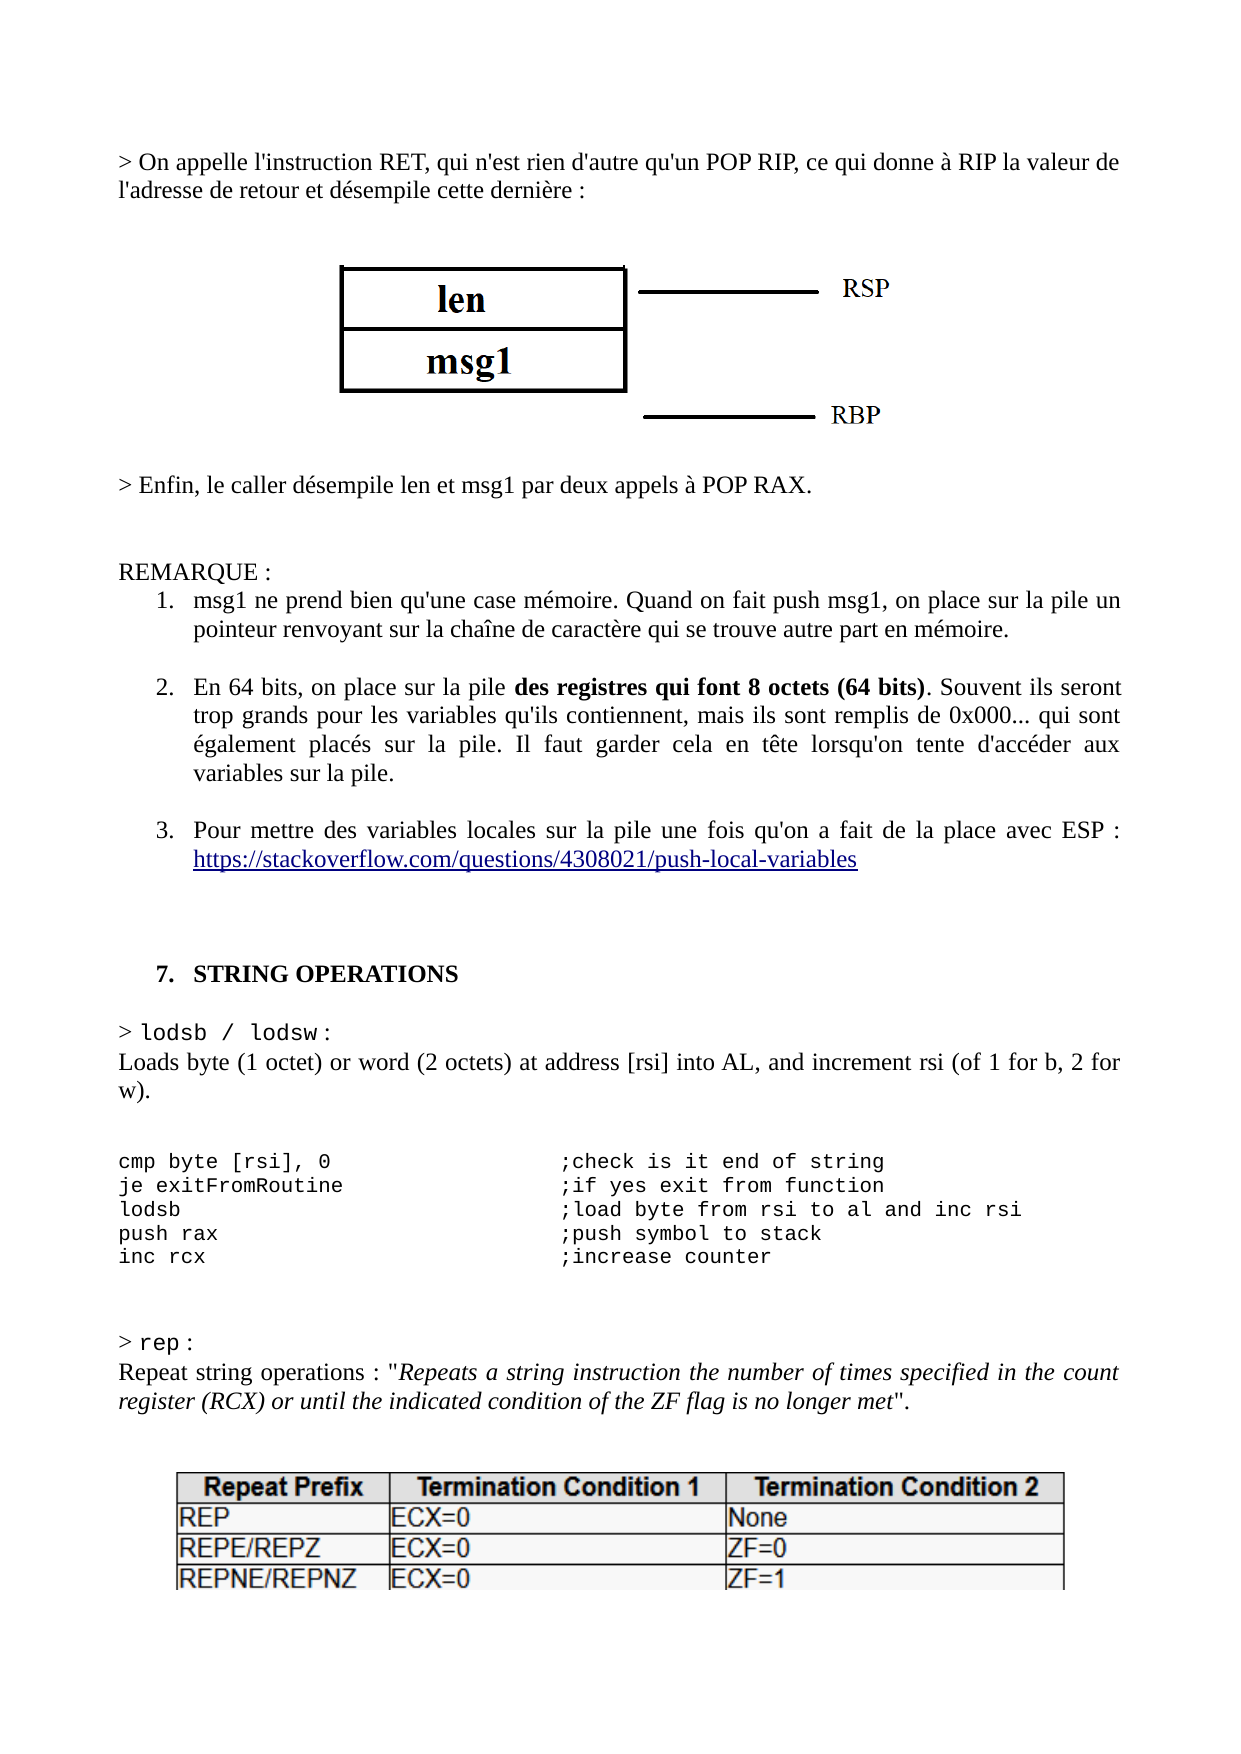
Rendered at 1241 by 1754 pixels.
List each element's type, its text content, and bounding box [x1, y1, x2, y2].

text je exitFromRoutine ;if yes exit from function [118, 1175, 1122, 1199]
text > Enfin, le caller désempile len et msg1 par deux appels à POP RAX. [118, 470, 1122, 499]
text Loads byte (1 octet) or word (2 octets) at address [rsi] into AL, and increment rsi (of 1 for b, 2 for w). [118, 1047, 1122, 1104]
text REMARQUE : [118, 557, 1122, 585]
list msg1 ne prend bien qu'une case mémoire. Quand on fait push msg1, on place sur la pile un pointeur renvoyant sur la chaîne de caractère qui se trouve autre part en mémoire. [156, 585, 1122, 643]
text inc rcx ;increase counter [118, 1246, 1122, 1270]
text > lodsb / lodsw : [118, 1017, 1122, 1047]
list En 64 bits, on place sur la pile des registres qui font 8 octets (64 bits). Souvent ils seront trop grands pour les variables qu'ils contiennent, mais ils sont remplis de 0x000... qui sont également placés sur la pile. Il faut garder cela en tête lorsqu'on tente d'accéder aux variables sur la pile. [156, 672, 1122, 787]
text > On appelle l'instruction RET, qui n'est rien d'autre qu'un POP RIP, ce qui donne à RIP la valeur de l'adresse de retour et désempile cette dernière : [118, 147, 1122, 204]
list STRING OPERATIONS [156, 959, 1122, 988]
text lodsb ;load byte from rsi to al and inc rsi [118, 1199, 1122, 1222]
list Pour mettre des variables locales sur la pile une fois qu'on a fait de la place avec ESP : https://stackoverflow.com/questions/4308021/push-local-variables [156, 815, 1122, 873]
text > rep : [118, 1327, 1122, 1357]
text Repeat string operations : "Repeats a string instruction the number of times specified in the count register (RCX) or until the indicated condition of the ZF flag is no longer met". [118, 1357, 1122, 1415]
text push rax ;push symbol to stack [118, 1222, 1122, 1246]
text cmp byte [rsi], 0 ;check is it end of string [118, 1152, 1122, 1175]
